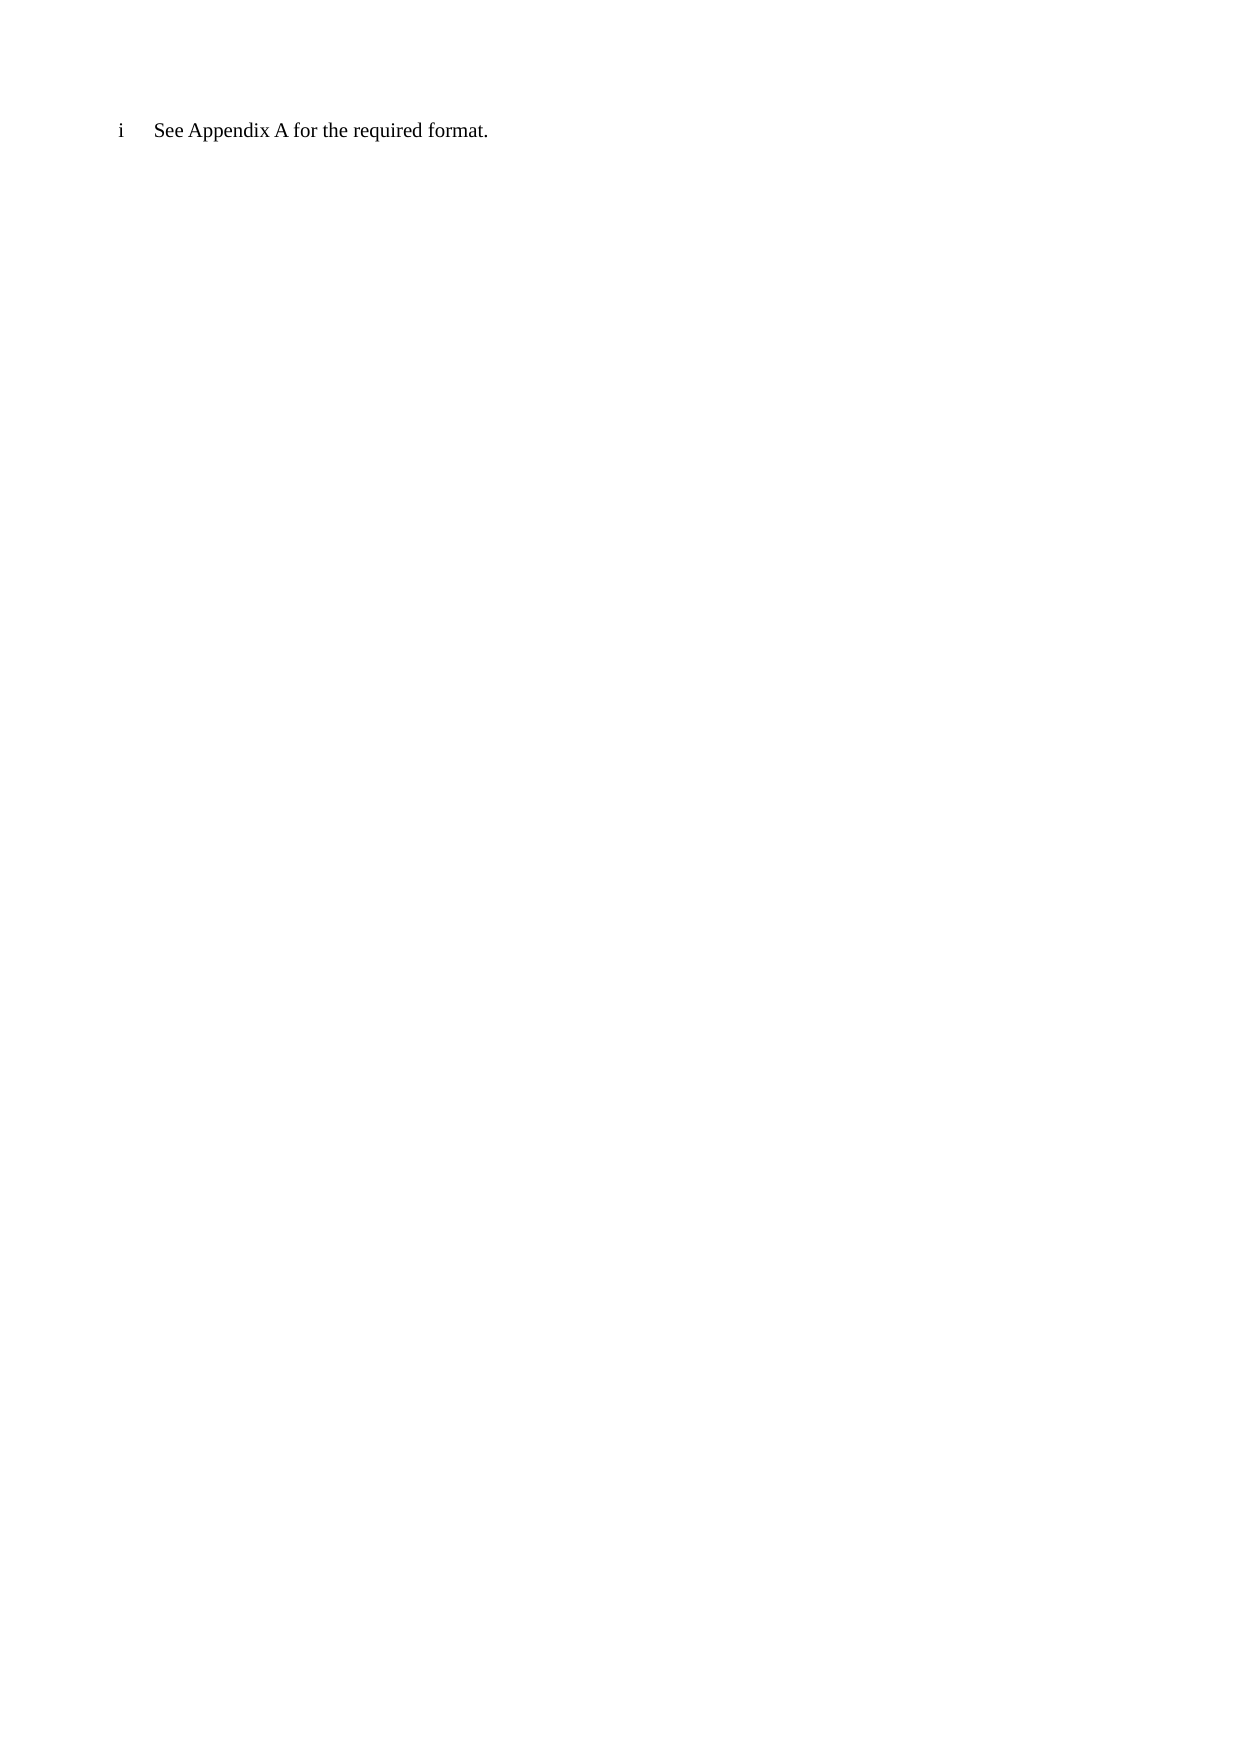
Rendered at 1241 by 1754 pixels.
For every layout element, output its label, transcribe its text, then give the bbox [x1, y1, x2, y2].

list See Appendix A for the required format. [118, 118, 1122, 142]
